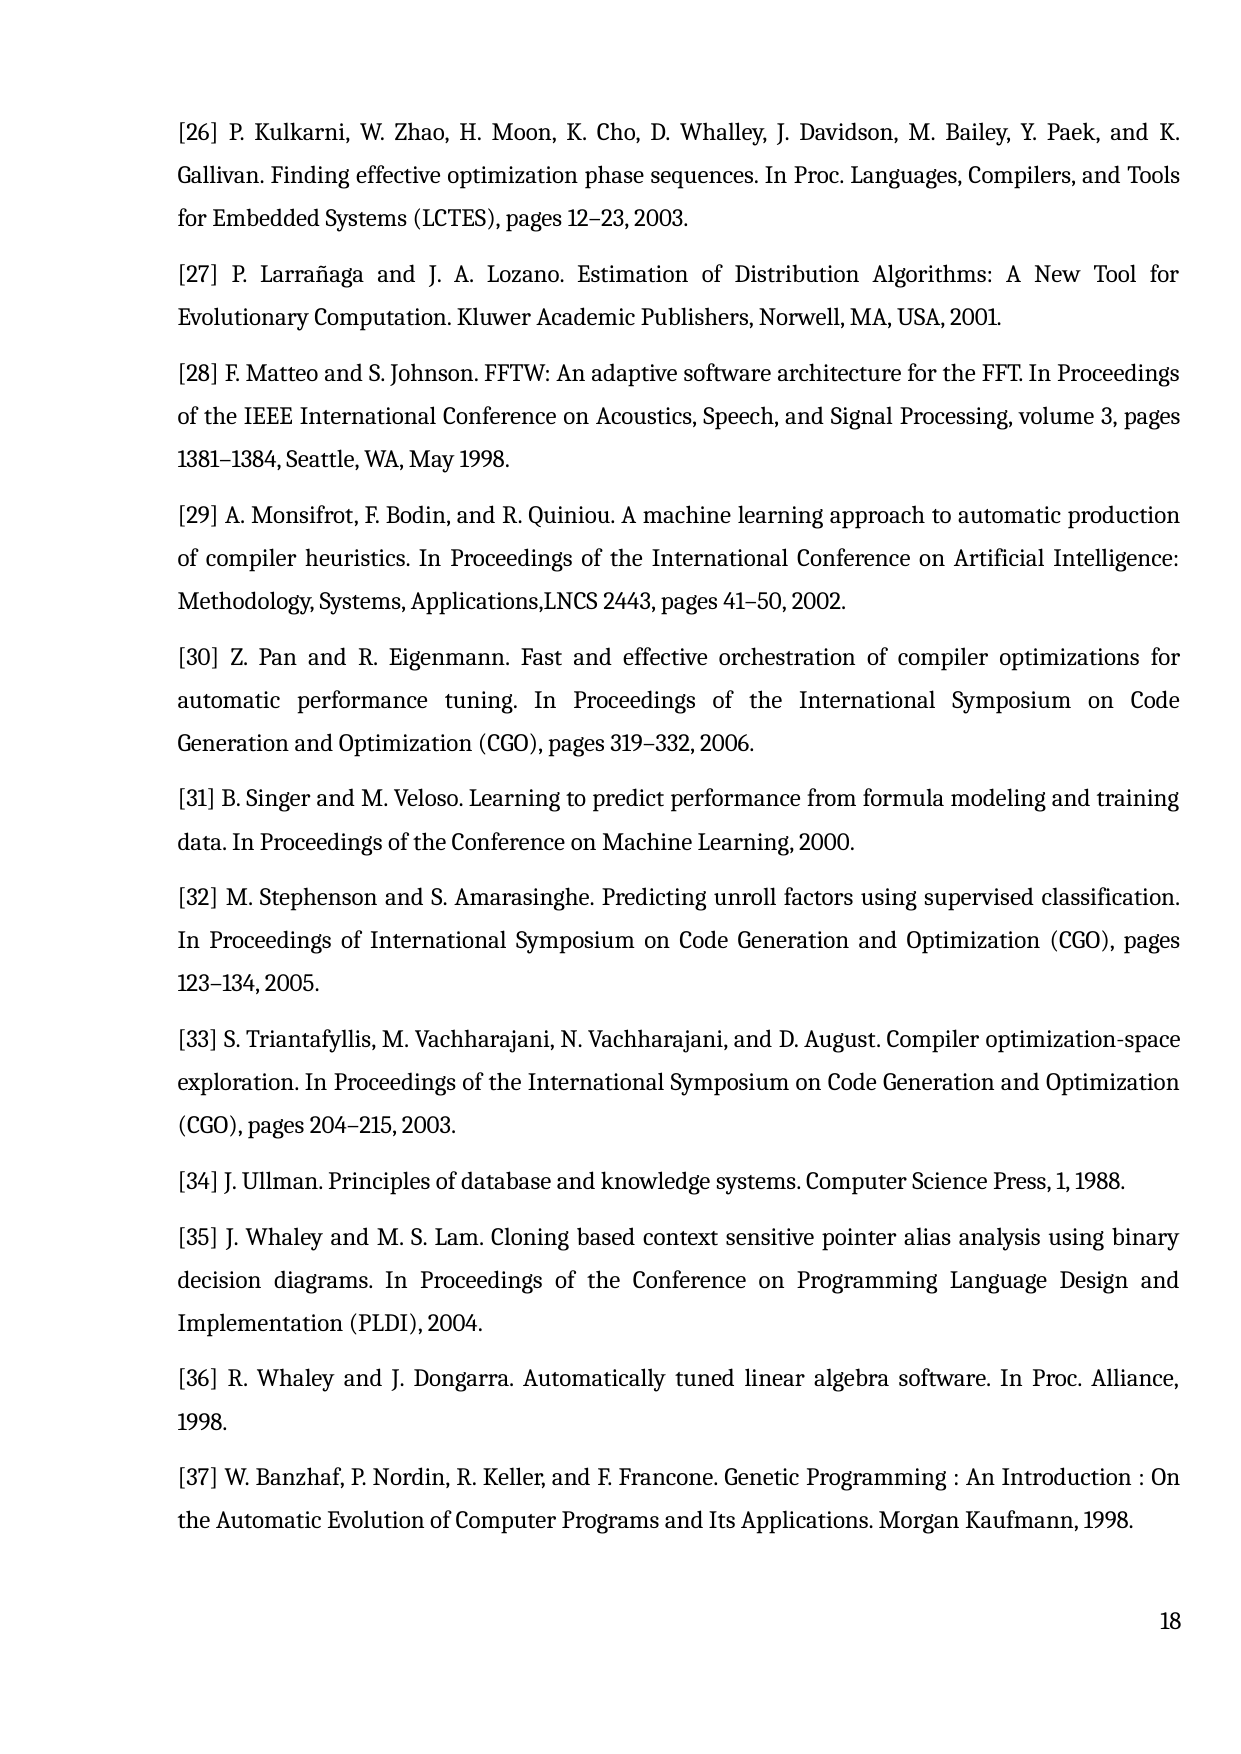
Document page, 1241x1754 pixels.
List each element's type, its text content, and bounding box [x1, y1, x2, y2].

text [26] P. Kulkarni, W. Zhao, H. Moon, K. Cho, D. Whalley, J. Davidson, M. Bailey, Y. Paek, and K. Gallivan. Finding effective optimization phase sequences. In Proc. Languages, Compilers, and Tools for Embedded Systems (LCTES), pages 12–23, 2003. [177, 118, 1181, 233]
text [28] F. Matteo and S. Johnson. FFTW: An adaptive software architecture for the FFT. In Proceedings of the IEEE International Conference on Acoustics, Speech, and Signal Processing, volume 3, pages 1381–1384, Seattle, WA, May 1998. [177, 359, 1181, 474]
text [35] J. Whaley and M. S. Lam. Cloning based context sensitive pointer alias analysis using binary decision diagrams. In Proceedings of the Conference on Programming Language Design and Implementation (PLDI), 2004. [177, 1222, 1181, 1337]
text [36] R. Whaley and J. Dongarra. Automatically tuned linear algebra software. In Proc. Alliance, 1998. [177, 1364, 1181, 1436]
text [27] P. Larrañaga and J. A. Lozano. Estimation of Distribution Algorithms: A New Tool for Evolutionary Computation. Kluwer Academic Publishers, Norwell, MA, USA, 2001. [177, 260, 1181, 332]
text [31] B. Singer and M. Veloso. Learning to predict performance from formula modeling and training data. In Proceedings of the Conference on Machine Learning, 2000. [177, 784, 1181, 856]
text [33] S. Triantafyllis, M. Vachharajani, N. Vachharajani, and D. August. Compiler optimization-space exploration. In Proceedings of the International Symposium on Code Generation and Optimization (CGO), pages 204–215, 2003. [177, 1025, 1181, 1140]
text [37] W. Banzhaf, P. Nordin, R. Keller, and F. Francone. Genetic Programming : An Introduction : On the Automatic Evolution of Computer Programs and Its Applications. Morgan Kaufmann, 1998. [177, 1463, 1181, 1535]
text [32] M. Stephenson and S. Amarasinghe. Predicting unroll factors using supervised classification. In Proceedings of International Symposium on Code Generation and Optimization (CGO), pages 123–134, 2005. [177, 883, 1181, 998]
text [34] J. Ullman. Principles of database and knowledge systems. Computer Science Press, 1, 1988. [177, 1167, 1181, 1196]
text [30] Z. Pan and R. Eigenmann. Fast and effective orchestration of compiler optimizations for automatic performance tuning. In Proceedings of the International Symposium on Code Generation and Optimization (CGO), pages 319–332, 2006. [177, 642, 1181, 757]
text [29] A. Monsifrot, F. Bodin, and R. Quiniou. A machine learning approach to automatic production of compiler heuristics. In Proceedings of the International Conference on Artificial Intelligence: Methodology, Systems, Applications,LNCS 2443, pages 41–50, 2002. [177, 501, 1181, 616]
